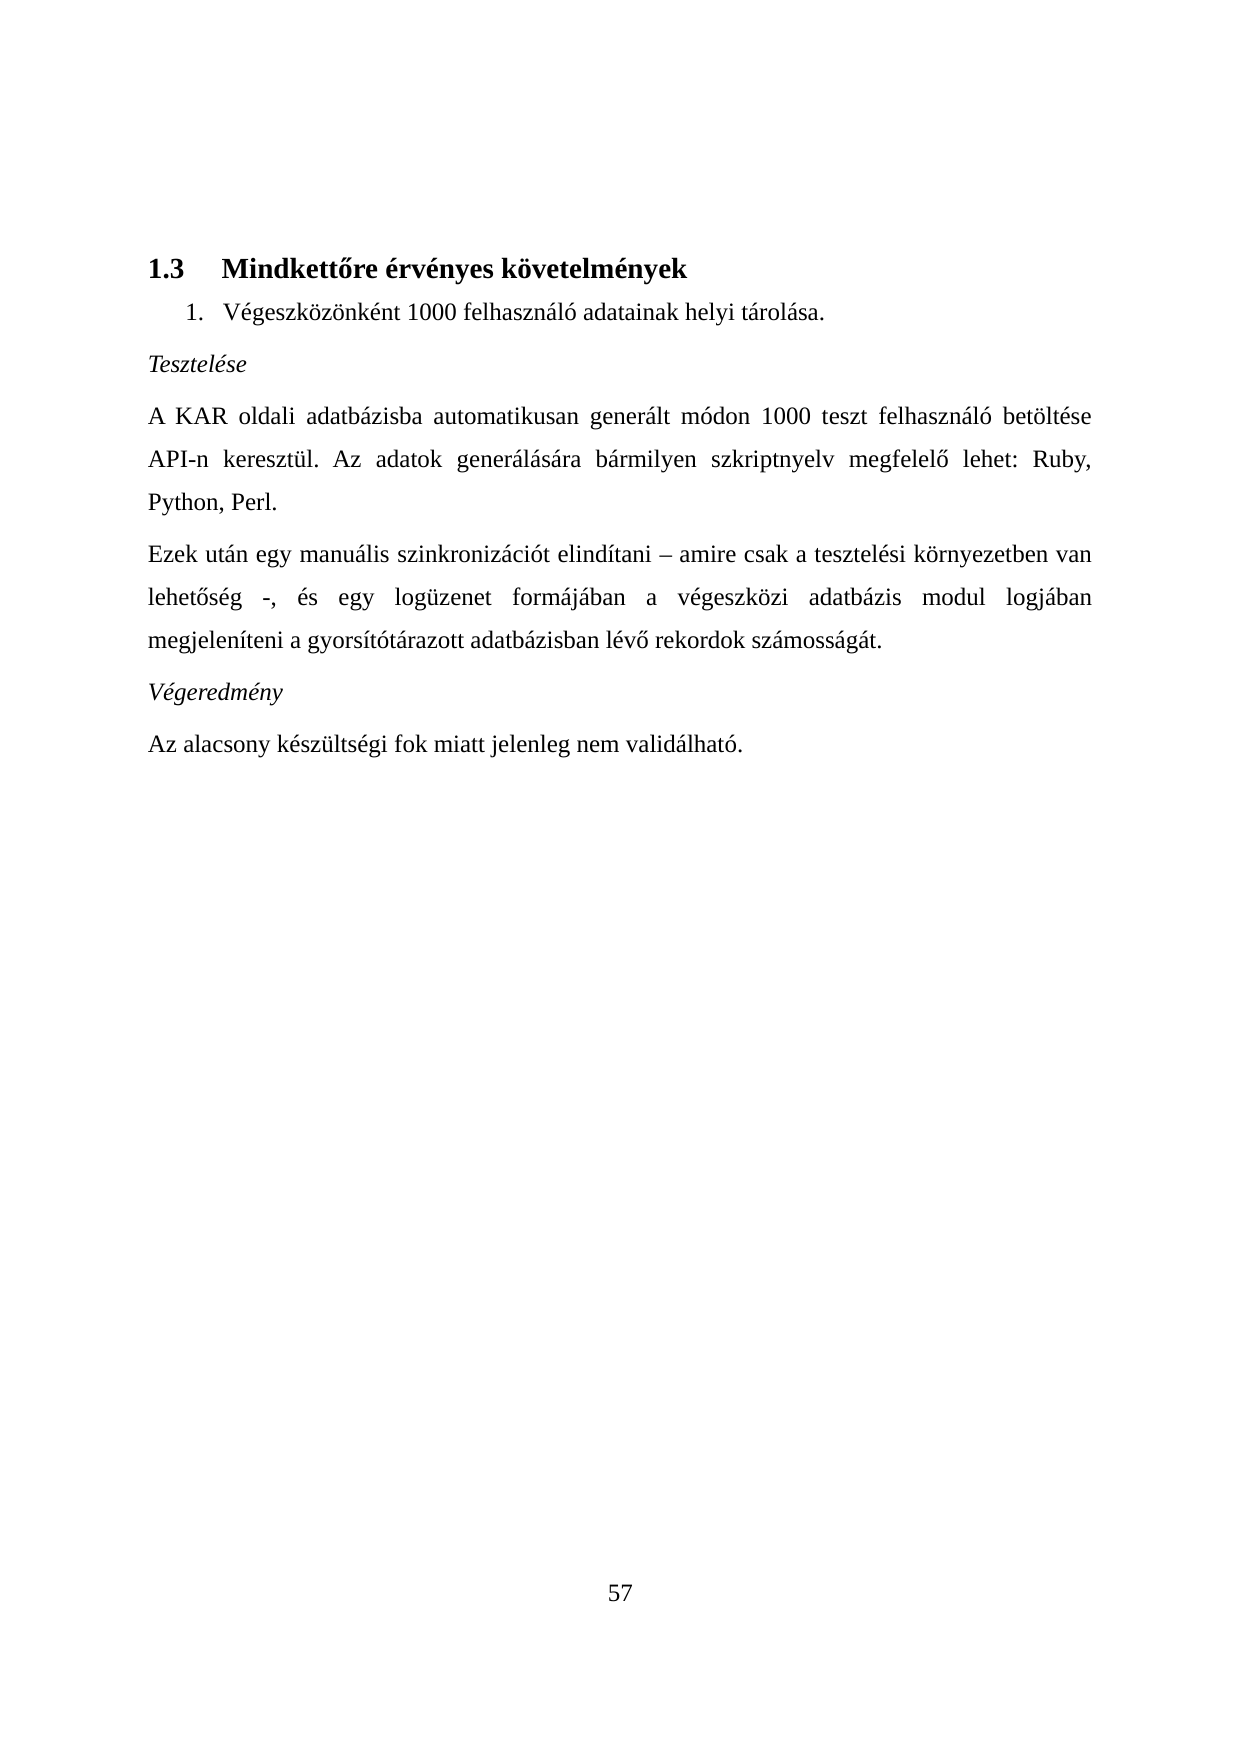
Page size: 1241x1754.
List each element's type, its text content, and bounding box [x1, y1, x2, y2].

text A KAR oldali adatbázisba automatikusan generált módon 1000 teszt felhasználó betöltése API-n keresztül. Az adatok generálására bármilyen szkriptnyelv megfelelő lehet: Ruby, Python, Perl. [148, 401, 1093, 516]
text Az alacsony készültségi fok miatt jelenleg nem validálható. [148, 729, 1093, 758]
list Végeszközönként 1000 felhasználó adatainak helyi tárolása. [185, 297, 1093, 326]
subtitle Mindkettőre érvényes követelmények [148, 251, 1093, 284]
text Tesztelése [148, 349, 1093, 378]
text Ezek után egy manuális szinkronizációt elindítani – amire csak a tesztelési környezetben van lehetőség -, és egy logüzenet formájában a végeszközi adatbázis modul logjában megjeleníteni a gyorsítótárazott adatbázisban lévő rekordok számosságát. [148, 539, 1093, 654]
text Végeredmény [148, 677, 1093, 706]
